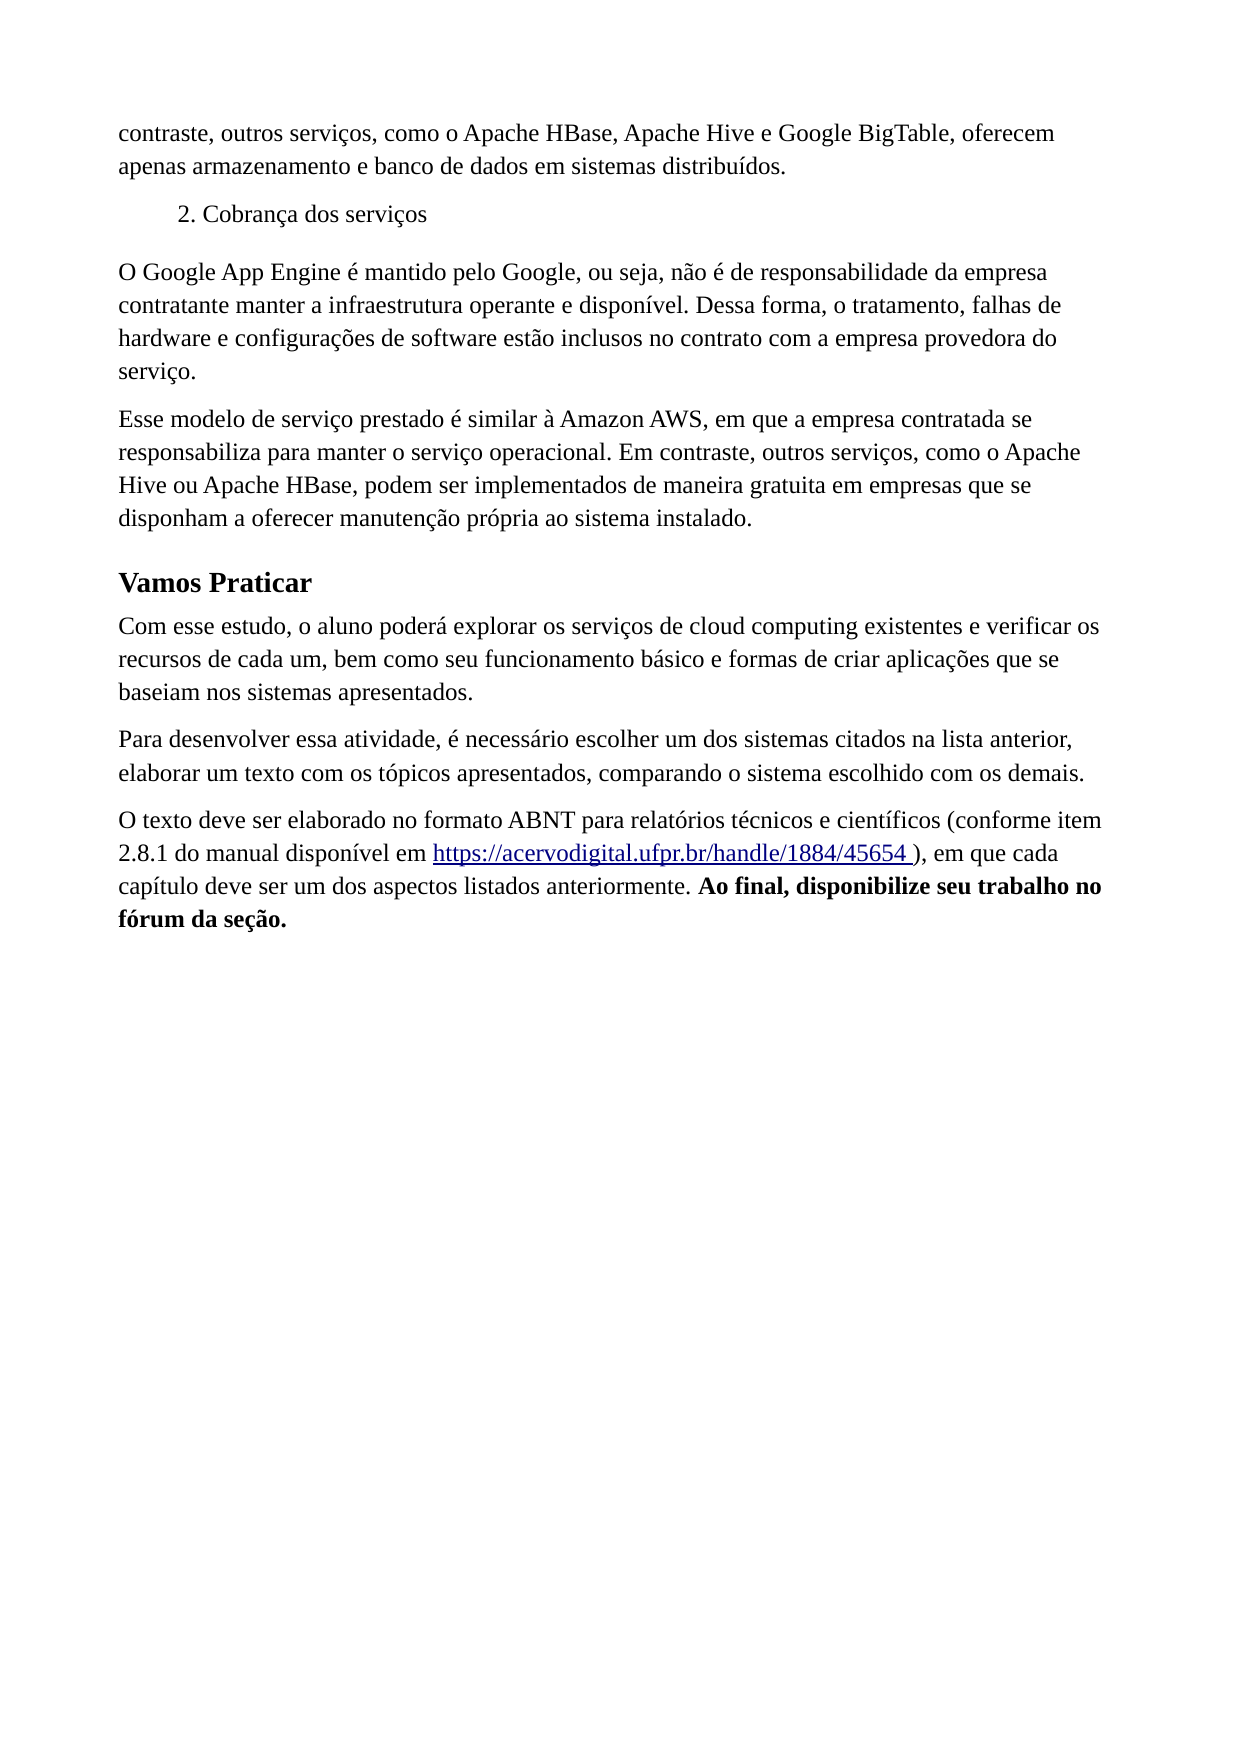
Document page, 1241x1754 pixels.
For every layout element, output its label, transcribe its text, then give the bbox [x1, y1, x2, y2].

subtitle Vamos Praticar [118, 565, 1122, 598]
text contraste, outros serviços, como o Apache HBase, Apache Hive e Google BigTable, oferecem apenas armazenamento e banco de dados em sistemas distribuídos. [118, 118, 1122, 180]
text O texto deve ser elaborado no formato ABNT para relatórios técnicos e científicos (conforme item 2.8.1 do manual disponível em https://acervodigital.ufpr.br/handle/1884/45654 ), em que cada capítulo deve ser um dos aspectos listados anteriormente. Ao final, disponibilize seu trabalho no fórum da seção. [118, 805, 1122, 933]
text Esse modelo de serviço prestado é similar à Amazon AWS, em que a empresa contratada se responsabiliza para manter o serviço operacional. Em contraste, outros serviços, como o Apache Hive ou Apache HBase, podem ser implementados de maneira gratuita em empresas que se disponham a oferecer manutenção própria ao sistema instalado. [118, 404, 1122, 531]
text 2. Cobrança dos serviços [177, 199, 1063, 227]
text Com esse estudo, o aluno poderá explorar os serviços de cloud computing existentes e verificar os recursos de cada um, bem como seu funcionamento básico e formas de criar aplicações que se baseiam nos sistemas apresentados. [118, 611, 1122, 706]
text O Google App Engine é mantido pelo Google, ou seja, não é de responsabilidade da empresa contratante manter a infraestrutura operante e disponível. Dessa forma, o tratamento, falhas de hardware e configurações de software estão inclusos no contrato com a empresa provedora do serviço. [118, 257, 1122, 385]
text Para desenvolver essa atividade, é necessário escolher um dos sistemas citados na lista anterior, elaborar um texto com os tópicos apresentados, comparando o sistema escolhido com os demais. [118, 724, 1122, 786]
